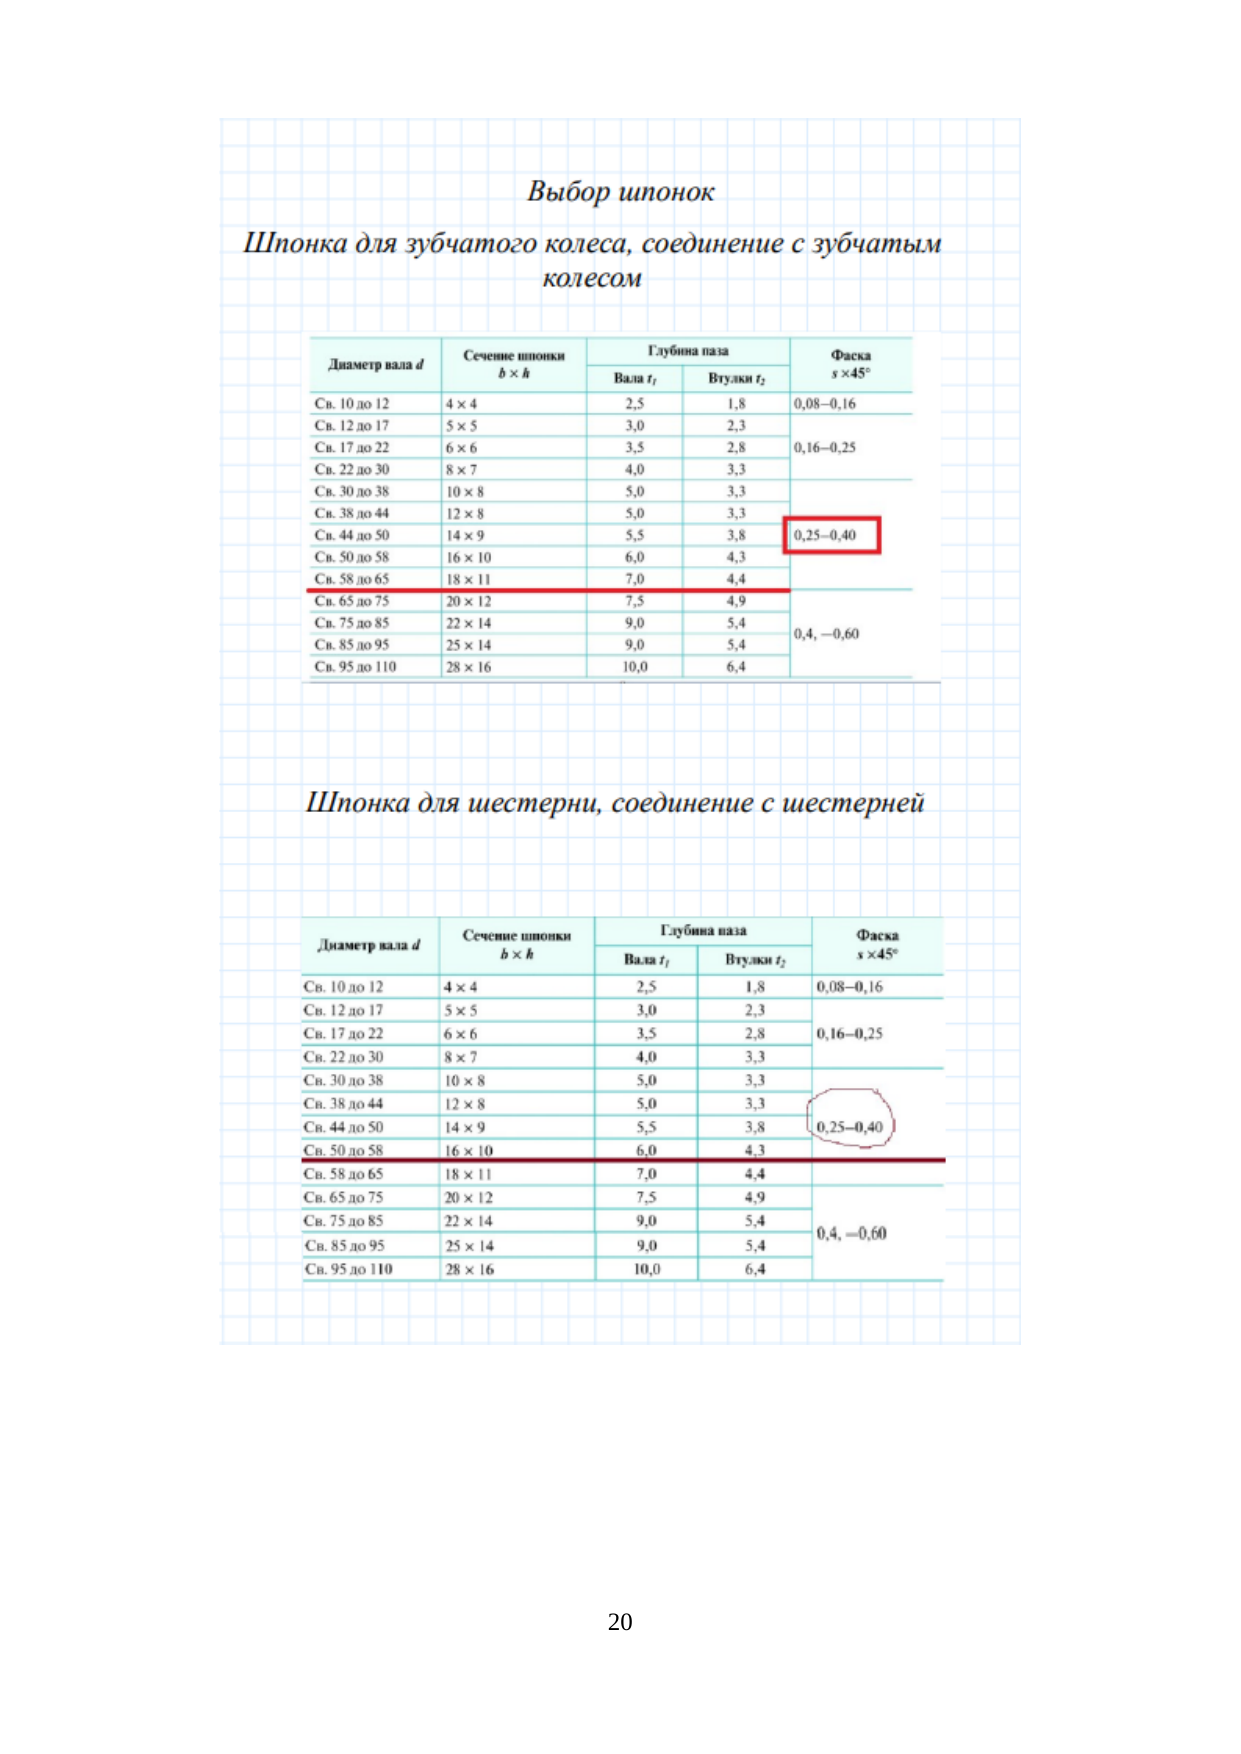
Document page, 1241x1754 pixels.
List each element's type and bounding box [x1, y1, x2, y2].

picture [219, 118, 1021, 1345]
